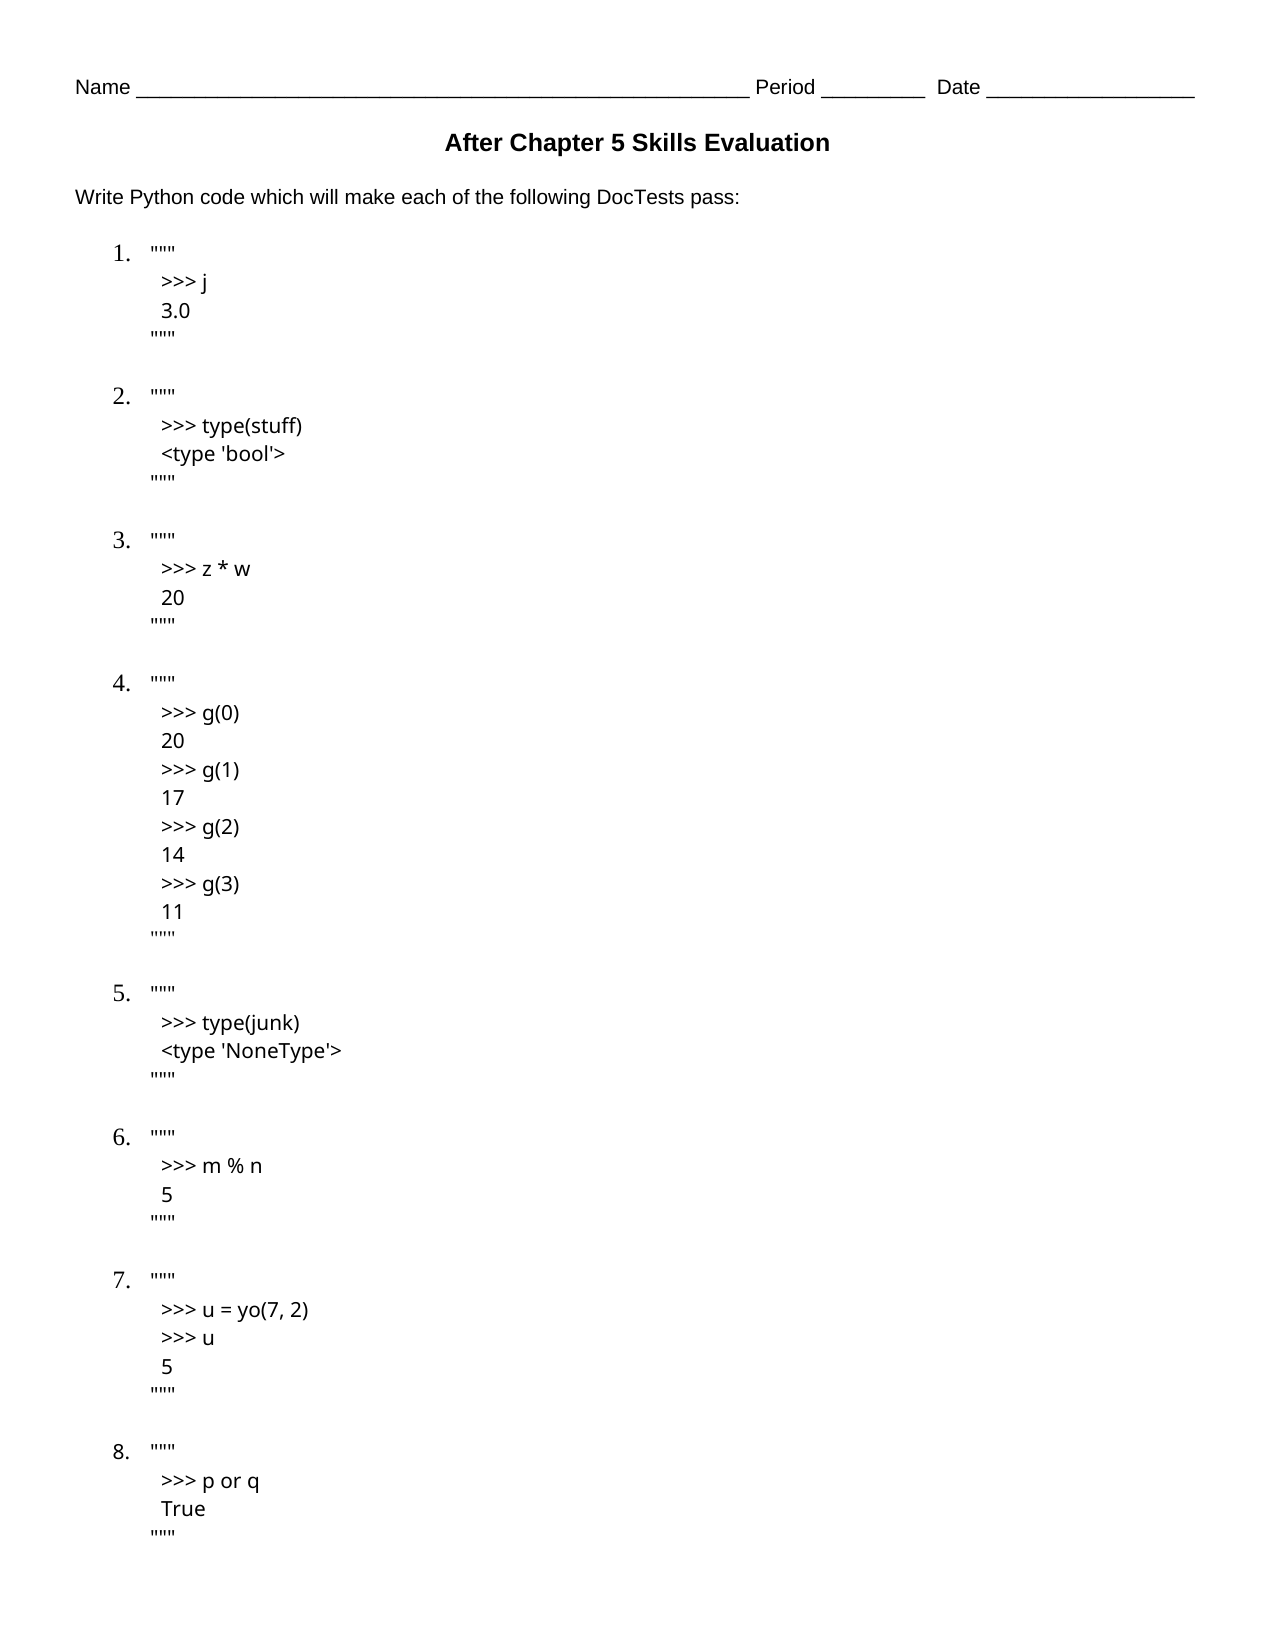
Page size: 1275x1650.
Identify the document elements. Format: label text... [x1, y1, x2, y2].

text After Chapter 5 Skills Evaluation [75, 128, 1200, 156]
list """ >>> p or q True """ [112, 1437, 1200, 1551]
list """ >>> j 3.0 """ [112, 238, 1200, 381]
list """ >>> m % n 5 """ [112, 1122, 1200, 1265]
text Name _____________________________________________________ Period _________ Date __________________ [75, 75, 1200, 99]
list """ >>> g(0) 20 >>> g(1) 17 >>> g(2) 14 >>> g(3) 11 """ [112, 668, 1200, 978]
list """ >>> u = yo(7, 2) >>> u 5 """ [112, 1265, 1200, 1437]
list """ >>> type(junk) <type 'NoneType'> """ [112, 978, 1200, 1122]
text Write Python code which will make each of the following DocTests pass: [75, 185, 1200, 209]
list """ >>> z * w 20 """ [112, 525, 1200, 668]
list """ >>> type(stuff) <type 'bool'> """ [112, 381, 1200, 525]
